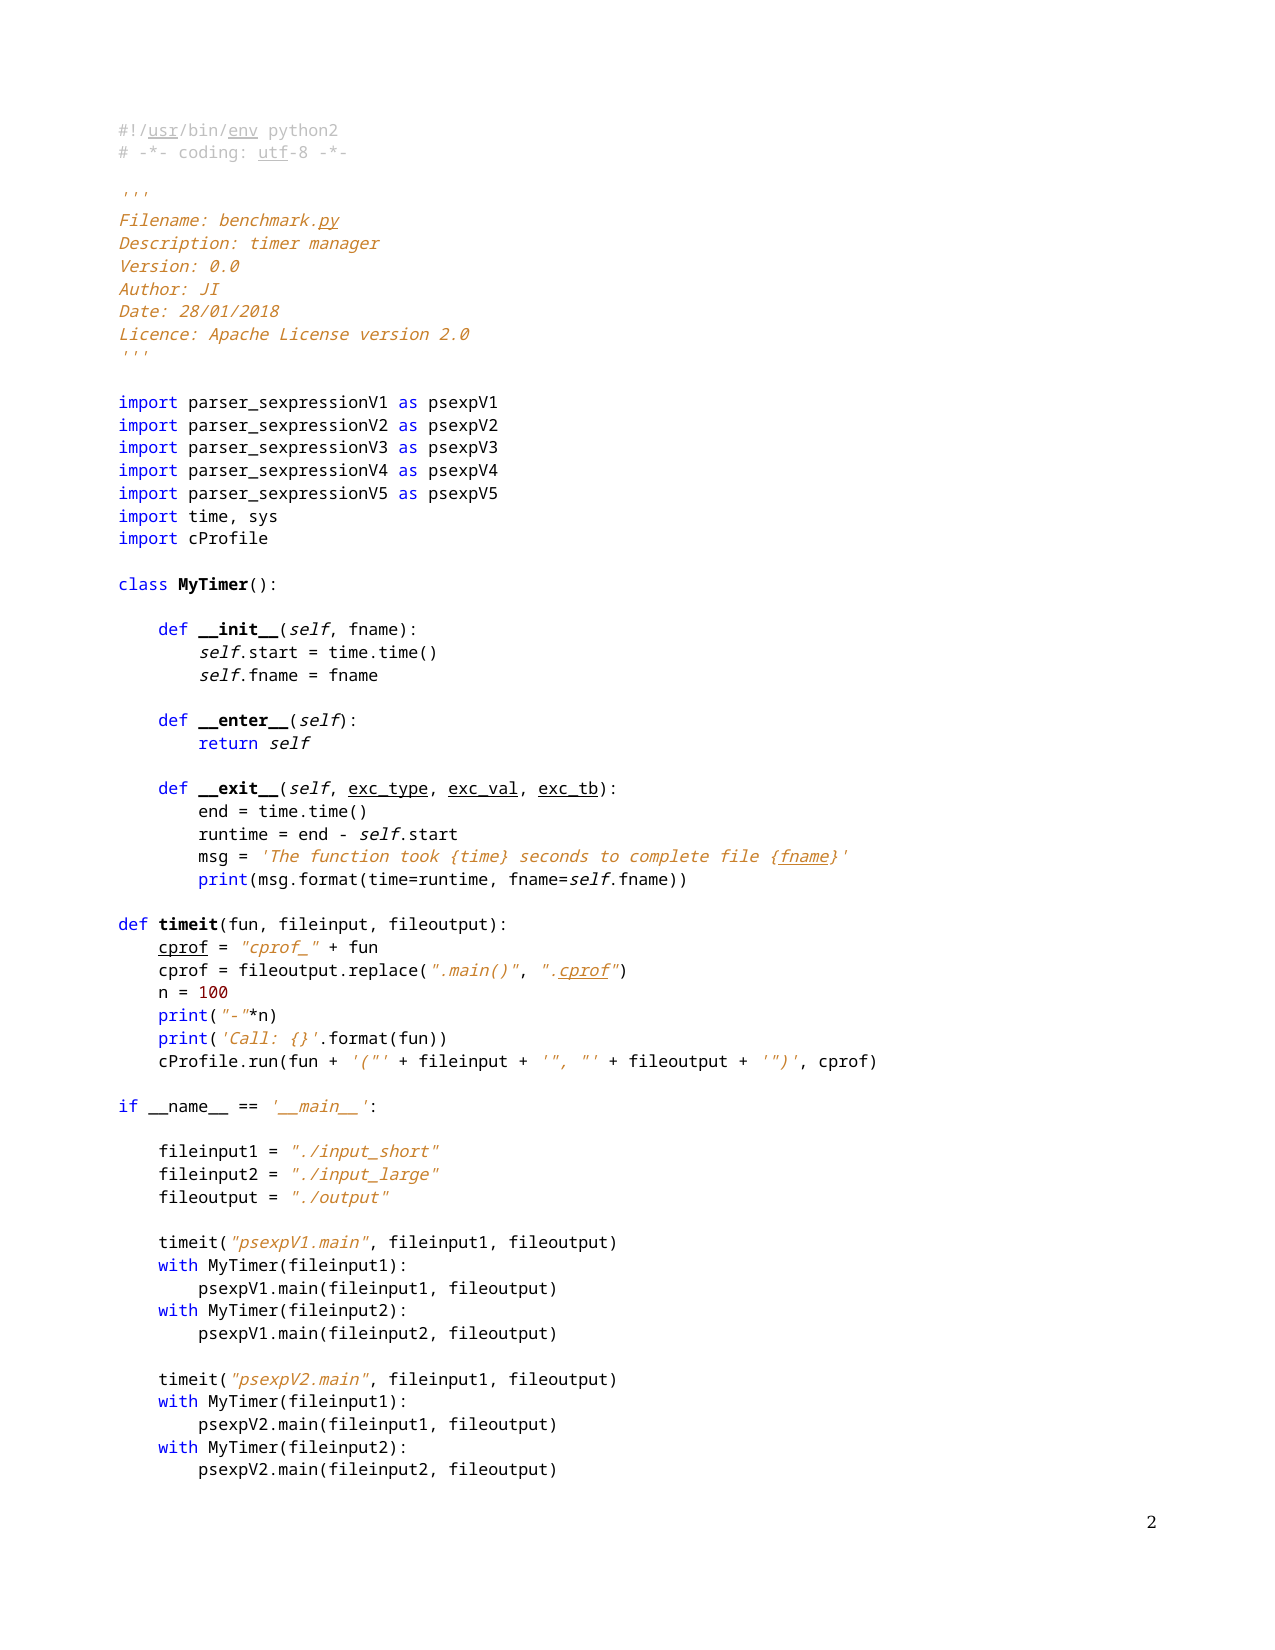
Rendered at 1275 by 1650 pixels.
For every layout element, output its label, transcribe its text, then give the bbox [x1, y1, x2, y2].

text def __enter__(self): [118, 708, 1157, 731]
text Filename: benchmark.py [118, 209, 1157, 232]
text psexpV1.main(fileinput1, fileoutput) [118, 1276, 1157, 1299]
text # -*- coding: utf-8 -*- [118, 141, 1157, 163]
text ''' [118, 345, 1157, 368]
text self.fname = fname [118, 663, 1157, 686]
text import parser_sexpressionV5 as psexpV5 [118, 481, 1157, 504]
text #!/usr/bin/env python2 [118, 118, 1157, 141]
text def __init__(self, fname): [118, 618, 1157, 640]
text class MyTimer(): [118, 572, 1157, 595]
text import parser_sexpressionV1 as psexpV1 [118, 391, 1157, 413]
text import parser_sexpressionV2 as psexpV2 [118, 413, 1157, 436]
text Author: JI [118, 277, 1157, 300]
text psexpV2.main(fileinput2, fileoutput) [118, 1458, 1157, 1481]
text with MyTimer(fileinput2): [118, 1435, 1157, 1458]
text with MyTimer(fileinput1): [118, 1390, 1157, 1412]
text import cProfile [118, 527, 1157, 549]
text if __name__ == '__main__': [118, 1094, 1157, 1117]
text import time, sys [118, 504, 1157, 527]
text return self [118, 731, 1157, 754]
text Description: timer manager [118, 232, 1157, 254]
text cProfile.run(fun + '("' + fileinput + '", "' + fileoutput + '")', cprof) [118, 1049, 1157, 1072]
text with MyTimer(fileinput1): [118, 1253, 1157, 1276]
text Licence: Apache License version 2.0 [118, 322, 1157, 345]
text fileoutput = "./output" [118, 1185, 1157, 1208]
text psexpV2.main(fileinput1, fileoutput) [118, 1412, 1157, 1435]
text ''' [118, 186, 1157, 209]
text import parser_sexpressionV3 as psexpV3 [118, 436, 1157, 459]
text def __exit__(self, exc_type, exc_val, exc_tb): [118, 777, 1157, 799]
text Date: 28/01/2018 [118, 300, 1157, 322]
text self.start = time.time() [118, 640, 1157, 663]
text def timeit(fun, fileinput, fileoutput): [118, 913, 1157, 936]
text print(msg.format(time=runtime, fname=self.fname)) [118, 867, 1157, 890]
text fileinput1 = "./input_short" [118, 1140, 1157, 1163]
text msg = 'The function took {time} seconds to complete file {fname}' [118, 845, 1157, 867]
text end = time.time() [118, 799, 1157, 822]
text with MyTimer(fileinput2): [118, 1299, 1157, 1322]
text n = 100 [118, 981, 1157, 1004]
text print("-"*n) [118, 1004, 1157, 1026]
text print('Call: {}'.format(fun)) [118, 1026, 1157, 1049]
text cprof = "cprof_" + fun [118, 936, 1157, 958]
text import parser_sexpressionV4 as psexpV4 [118, 459, 1157, 481]
text fileinput2 = "./input_large" [118, 1163, 1157, 1185]
text cprof = fileoutput.replace(".main()", ".cprof") [118, 958, 1157, 981]
text timeit("psexpV1.main", fileinput1, fileoutput) [118, 1231, 1157, 1253]
text timeit("psexpV2.main", fileinput1, fileoutput) [118, 1367, 1157, 1390]
text Version: 0.0 [118, 254, 1157, 277]
text psexpV1.main(fileinput2, fileoutput) [118, 1322, 1157, 1344]
text runtime = end - self.start [118, 822, 1157, 845]
